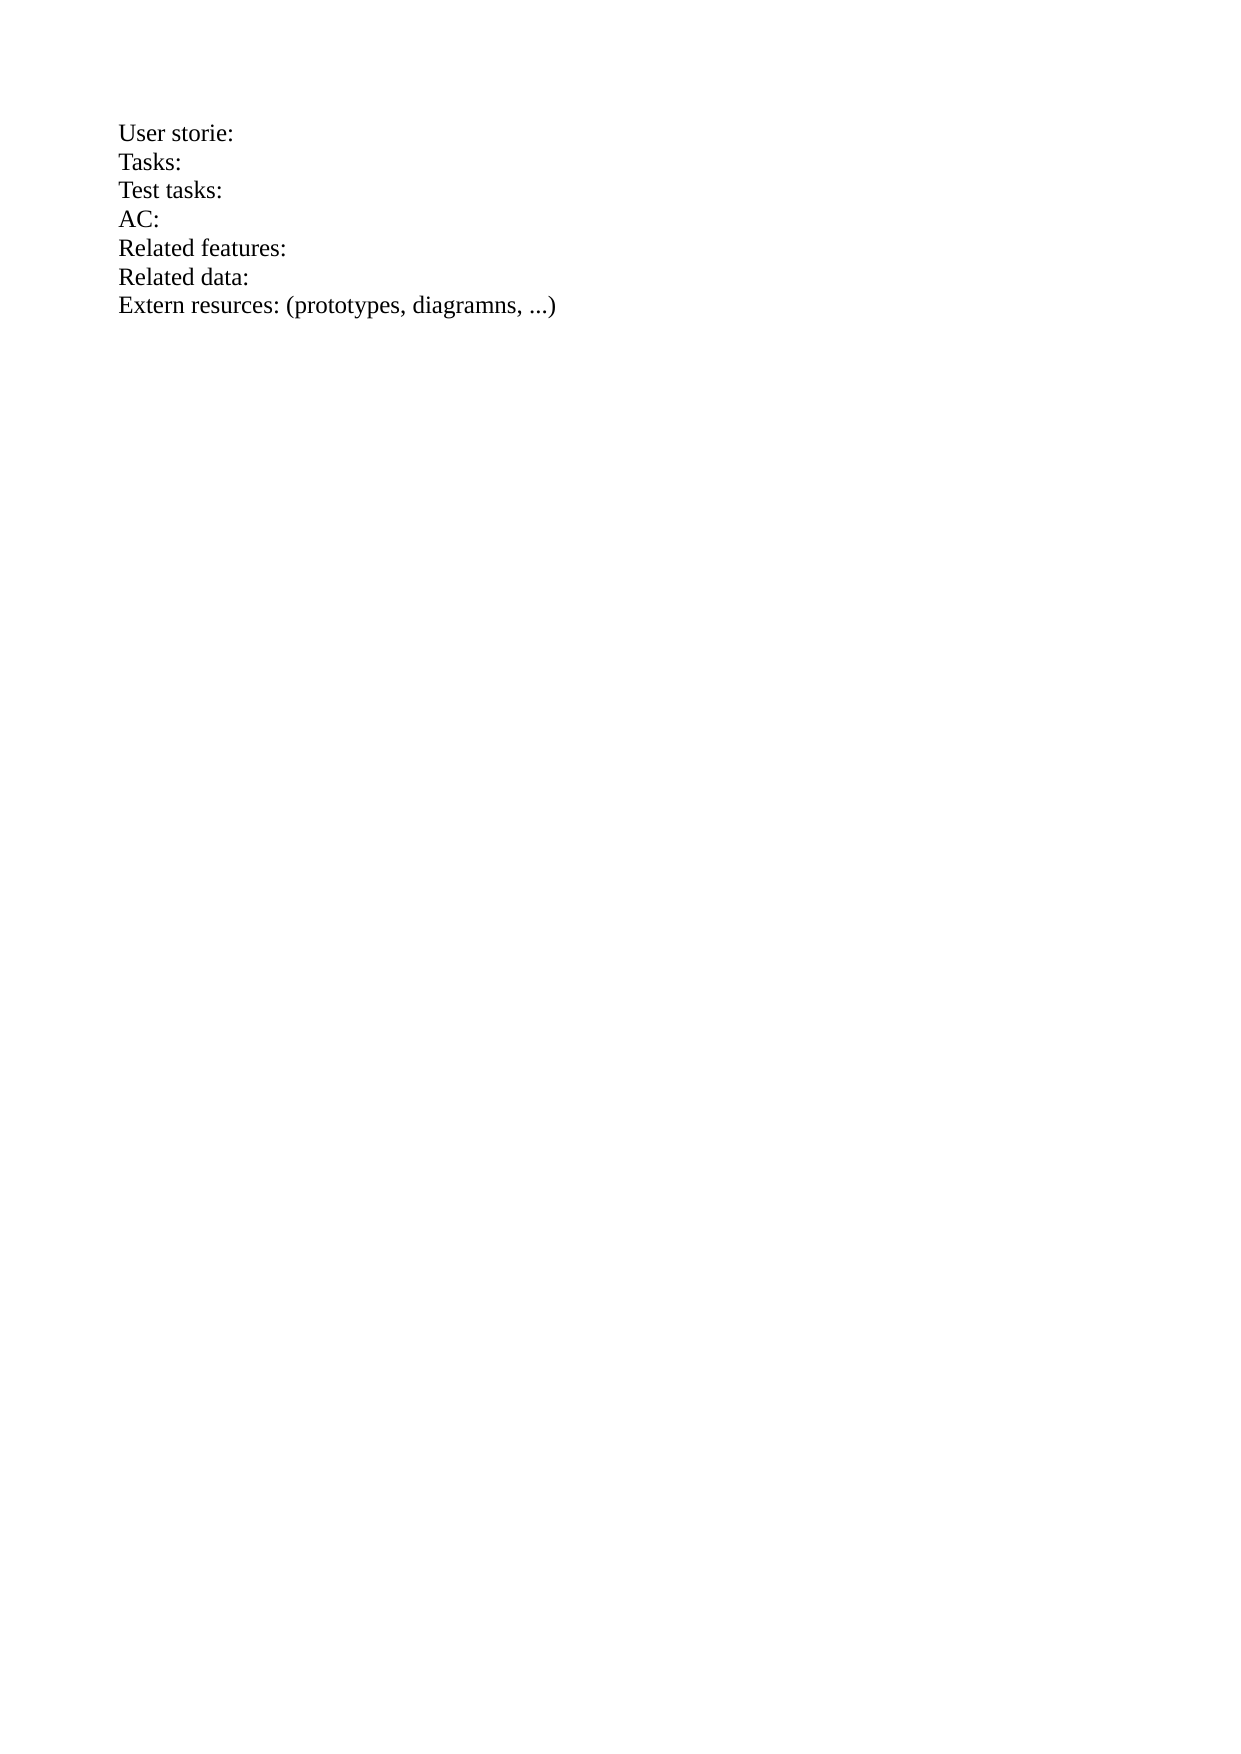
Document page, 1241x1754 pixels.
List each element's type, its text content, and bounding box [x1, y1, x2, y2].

text Related features: [118, 233, 1122, 262]
text Test tasks: [118, 176, 1122, 204]
text Extern resurces: (prototypes, diagramns, ...) [118, 291, 1122, 319]
text Tasks: [118, 147, 1122, 176]
text AC: [118, 204, 1122, 233]
text User storie: [118, 118, 1122, 147]
text Related data: [118, 262, 1122, 291]
